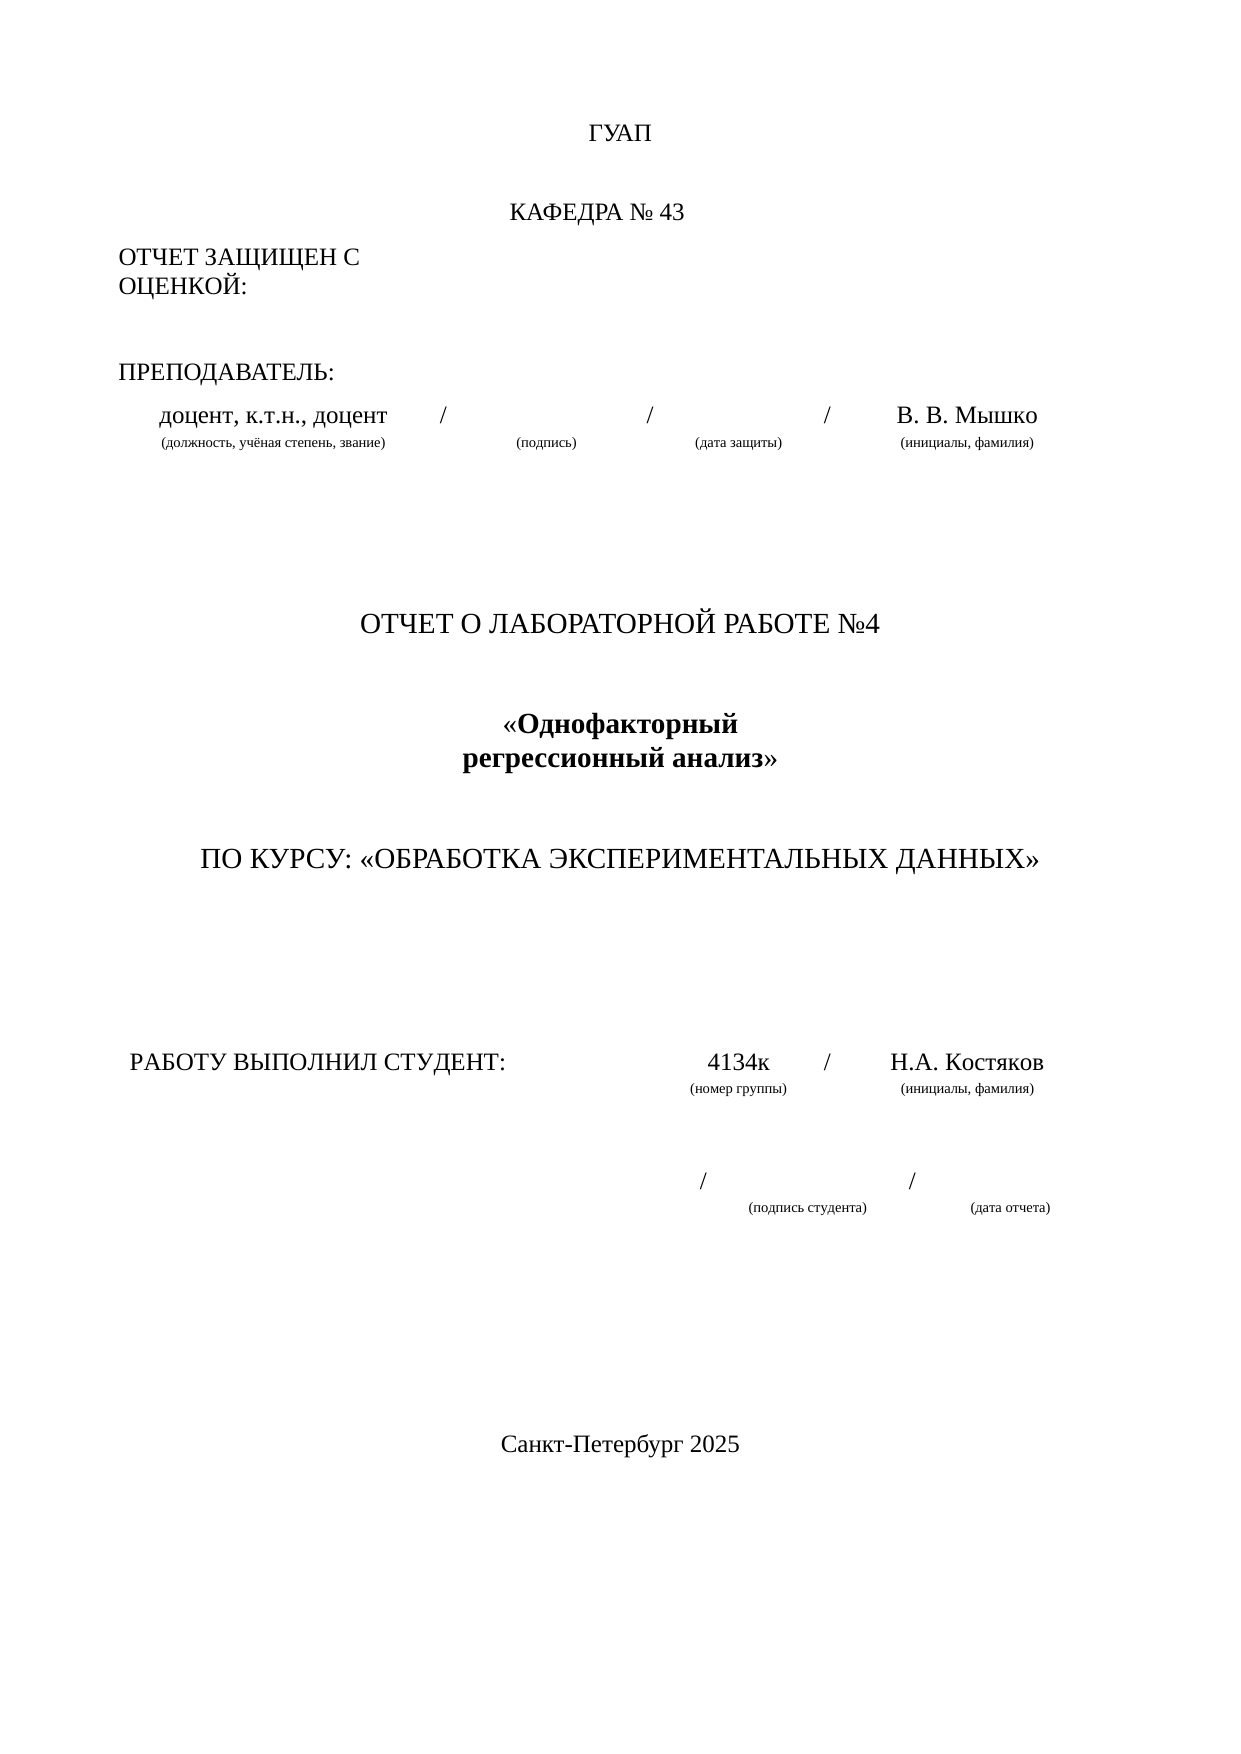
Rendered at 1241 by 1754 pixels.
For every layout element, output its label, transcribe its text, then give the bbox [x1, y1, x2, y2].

table_cell (дата защиты) [664, 434, 812, 462]
table_header [665, 242, 1092, 300]
table_header [928, 1166, 1093, 1199]
table_cell (инициалы, фамилия) [842, 1080, 1093, 1108]
table_header [487, 242, 664, 300]
table_header [664, 400, 812, 433]
table_header / [812, 1047, 842, 1080]
table_header ОТЧЕТ ЗАЩИЩЕН С ОЦЕНКОЙ: [118, 242, 487, 300]
table_cell [118, 1080, 664, 1108]
table_header РАБОТУ ВЫПОЛНИЛ СТУДЕНТ: [118, 1047, 664, 1080]
text КАФЕДРА № 43 [118, 197, 1122, 226]
table_cell (подпись) [458, 434, 635, 462]
table_cell [118, 1199, 688, 1228]
table_cell [428, 434, 458, 462]
table_cell [635, 434, 664, 462]
table_header / [428, 400, 458, 433]
text ГУАП [118, 118, 1122, 147]
text ОТЧЕТ О ЛАБОРАТОРНОЙ РАБОТЕ №4 [118, 606, 1122, 639]
table_header / [898, 1166, 928, 1199]
table_header / [812, 400, 841, 433]
table_cell [812, 1080, 842, 1108]
table_header [458, 400, 635, 433]
text «Однофакторный [118, 707, 1122, 740]
table_cell (инициалы, фамилия) [841, 434, 1093, 462]
table_cell (дата отчета) [928, 1199, 1093, 1228]
table_cell (номер группы) [664, 1080, 812, 1108]
table_header В. В. Мышко [841, 400, 1093, 433]
table_cell (должность, учёная степень, звание) [118, 434, 428, 462]
table_header / [635, 400, 664, 433]
table_header / [688, 1166, 718, 1199]
table_header Н.А. Костяков [842, 1047, 1093, 1080]
table_cell [688, 1199, 718, 1228]
table_header 4134к [664, 1047, 812, 1080]
table_header [118, 1166, 688, 1199]
table_cell [812, 434, 841, 462]
table_header доцент, к.т.н., доцент [118, 400, 428, 433]
text ПО КУРСУ: «ОБРАБОТКА ЭКСПЕРИМЕНТАЛЬНЫХ ДАННЫХ» [118, 841, 1122, 874]
text Санкт-Петербург 2025 [118, 1429, 1122, 1515]
table_cell [898, 1199, 928, 1228]
text ПРЕПОДАВАТЕЛЬ: [118, 357, 1122, 386]
table_header [718, 1166, 897, 1199]
table_cell (подпись студента) [718, 1199, 897, 1228]
text регрессионный анализ» [118, 740, 1122, 774]
